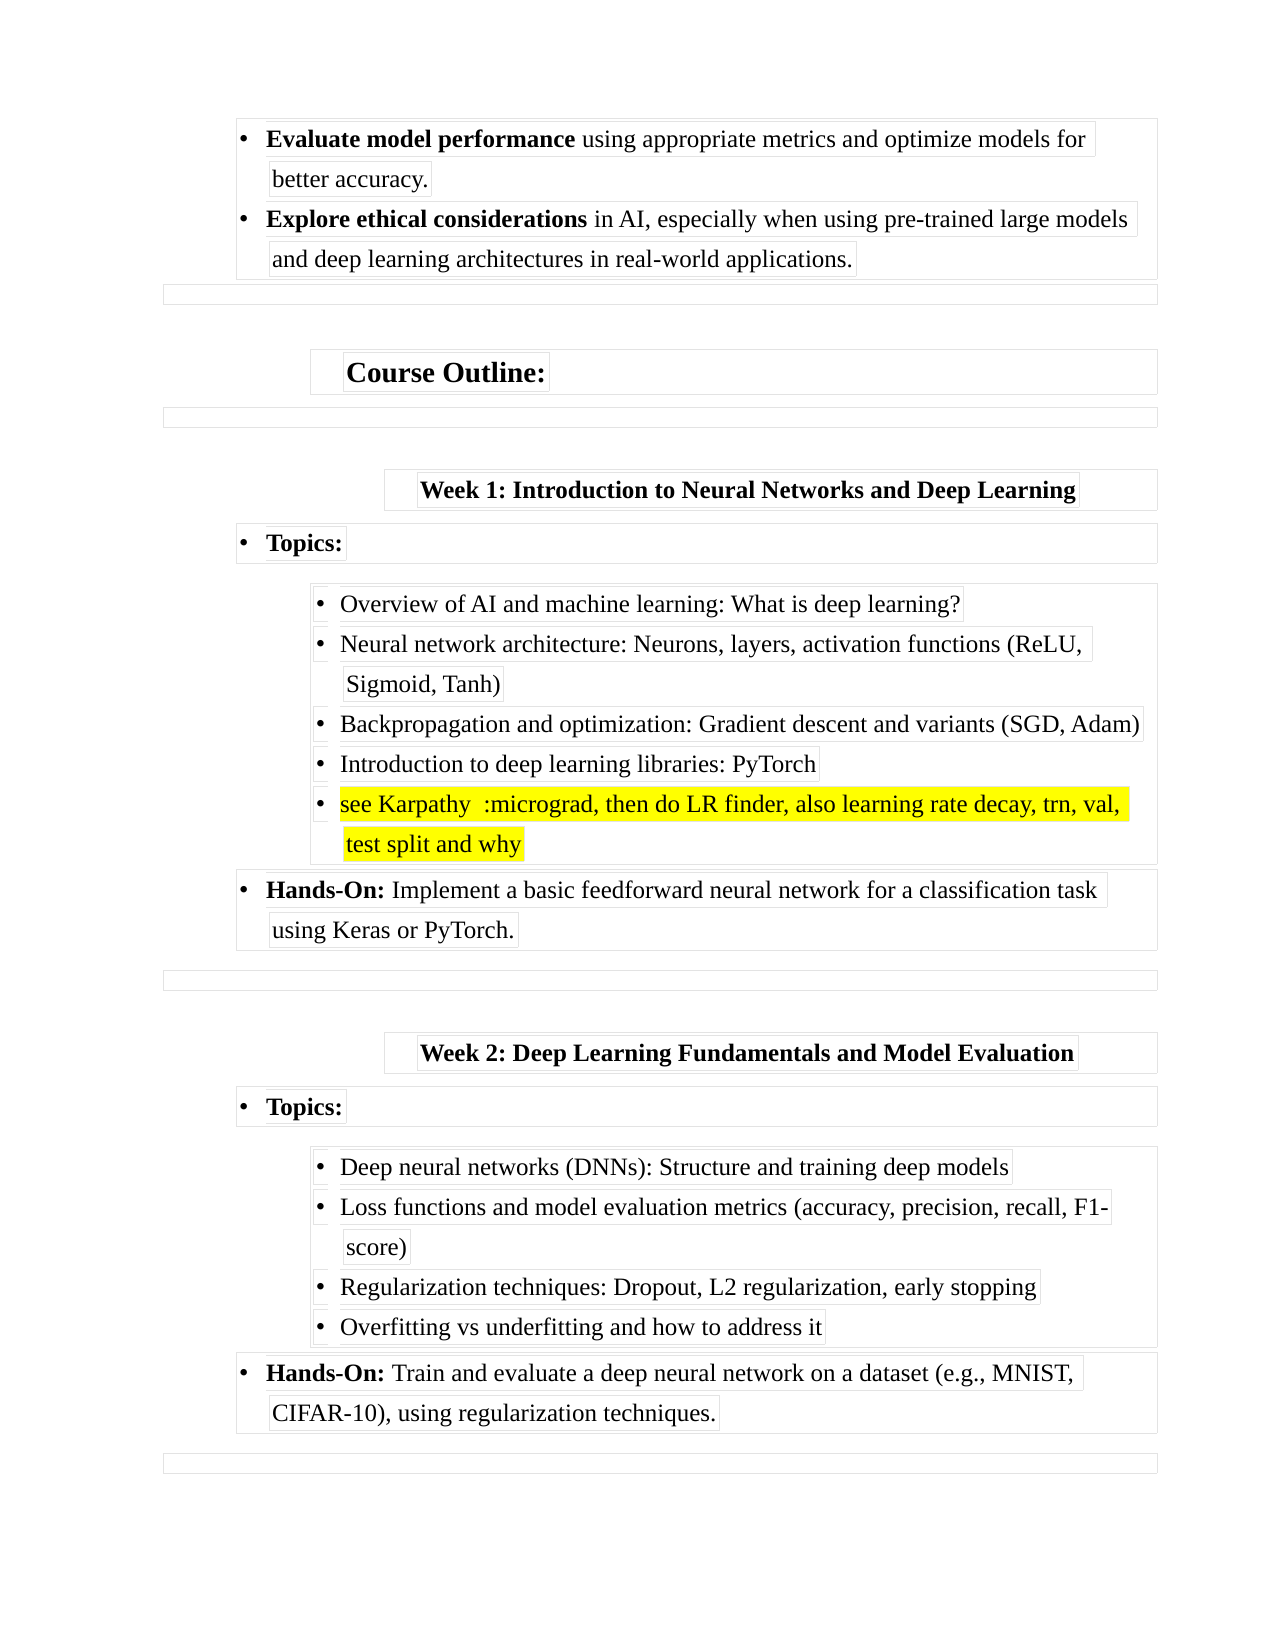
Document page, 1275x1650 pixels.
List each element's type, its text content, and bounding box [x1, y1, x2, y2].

list Overfitting vs underfitting and how to address it [311, 1306, 1157, 1347]
subtitle Week 1: Introduction to Neural Networks and Deep Learning [385, 470, 1157, 510]
list Regularization techniques: Dropout, L2 regularization, early stopping [311, 1266, 1157, 1304]
list Evaluate model performance using appropriate metrics and optimize models for better accuracy. [237, 119, 1157, 196]
list Hands-On: Train and evaluate a deep neural network on a dataset (e.g., MNIST, CIFAR-10), using regularization techniques. [237, 1353, 1157, 1433]
list Explore ethical considerations in AI, especially when using pre-trained large models and deep learning architectures in real-world applications. [237, 198, 1157, 279]
list Neural network architecture: Neurons, layers, activation functions (ReLU, Sigmoid, Tanh) [311, 623, 1157, 701]
subtitle Week 2: Deep Learning Fundamentals and Model Evaluation [385, 1033, 1157, 1073]
list Deep neural networks (DNNs): Structure and training deep models [311, 1147, 1157, 1184]
list Topics: [237, 524, 1157, 563]
list Loss functions and model evaluation metrics (accuracy, precision, recall, F1-score) [311, 1186, 1157, 1264]
list Overview of AI and machine learning: What is deep learning? [311, 584, 1157, 621]
list Introduction to deep learning libraries: PyTorch [311, 743, 1157, 781]
list see Karpathy :micrograd, then do LR finder, also learning rate decay, trn, val, test split and why [311, 783, 1157, 864]
list Backpropagation and optimization: Gradient descent and variants (SGD, Adam) [311, 703, 1157, 741]
list Hands-On: Implement a basic feedforward neural network for a classification task using Keras or PyTorch. [237, 870, 1157, 950]
subtitle Course Outline: [311, 350, 1157, 394]
list Topics: [237, 1087, 1157, 1126]
